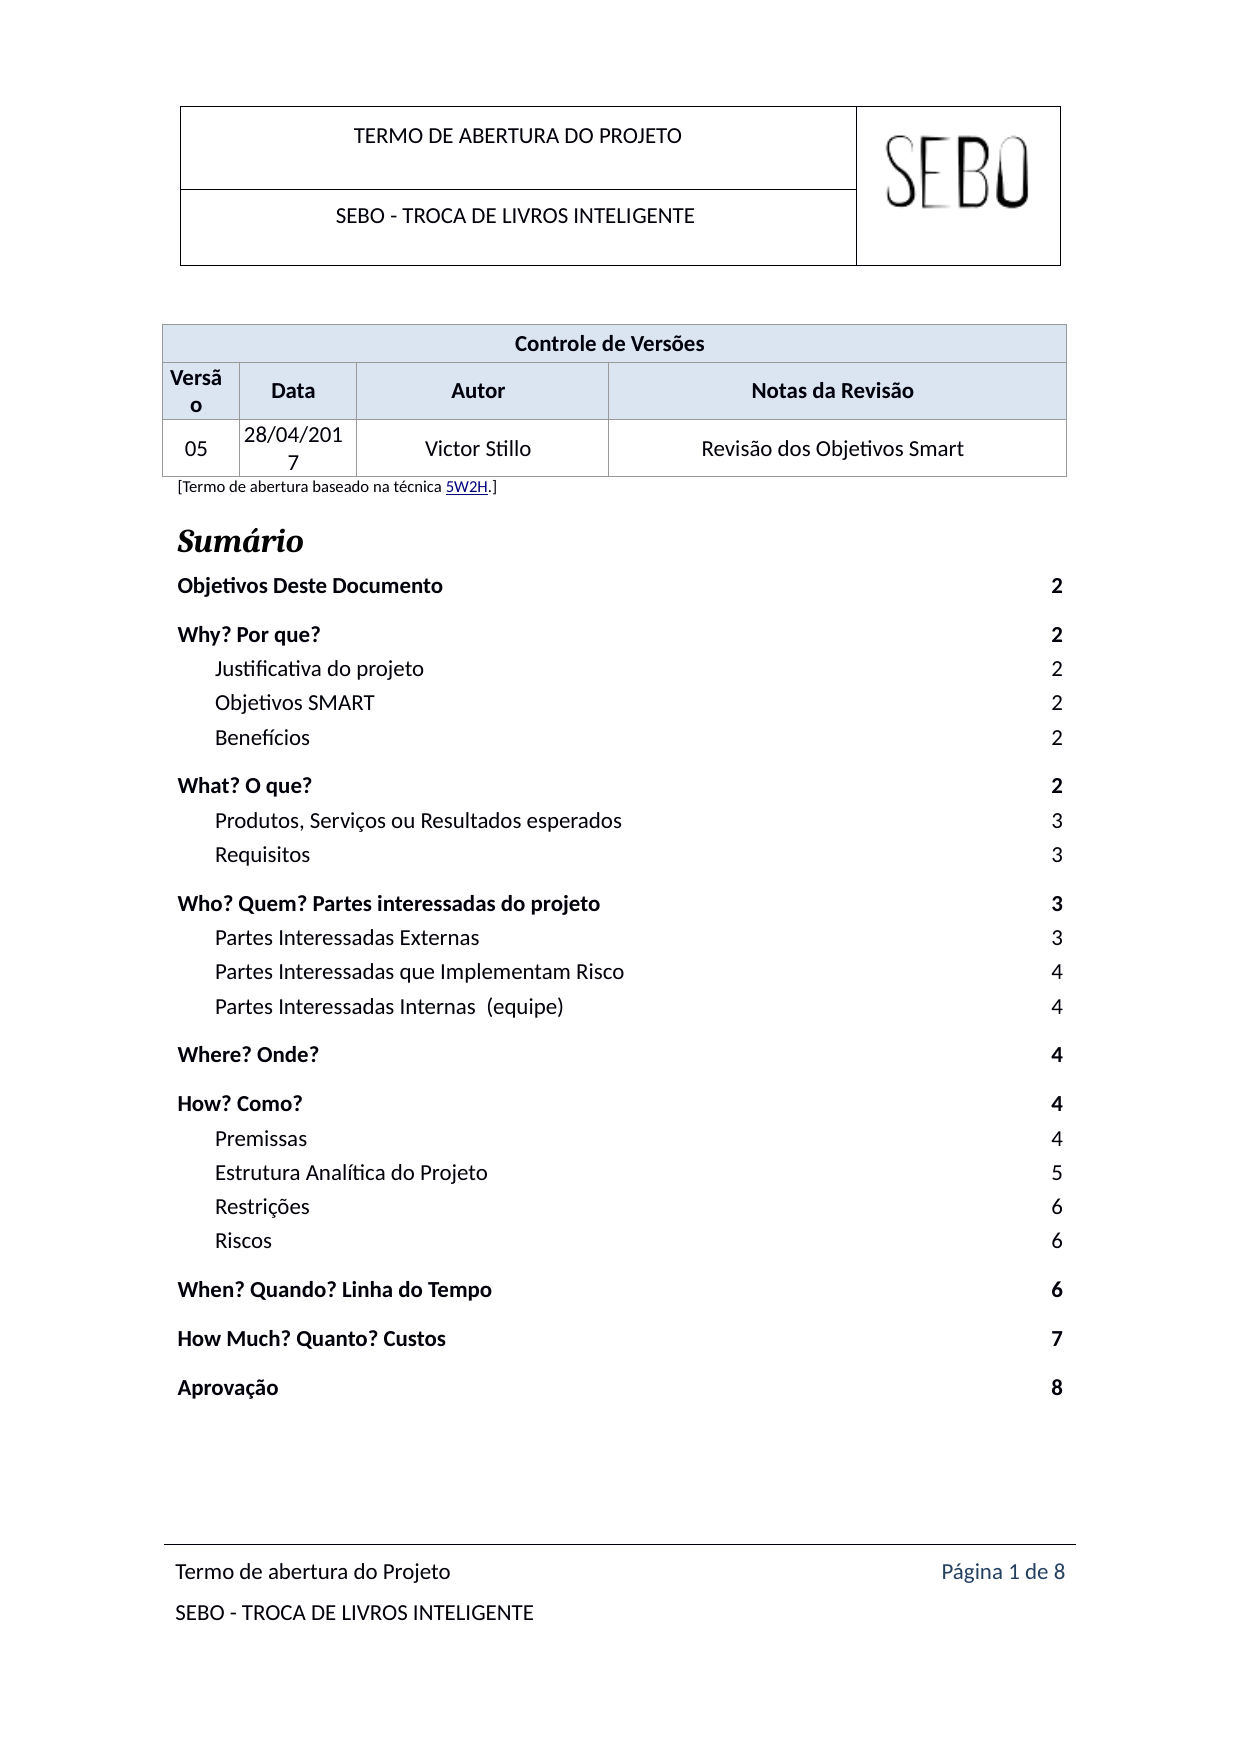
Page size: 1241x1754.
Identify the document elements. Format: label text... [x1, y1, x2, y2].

text How? Como? 4 [177, 1089, 1063, 1117]
text When? Quando? Linha do Tempo 6 [177, 1275, 1063, 1303]
text Estrutura Analítica do Projeto 5 [215, 1158, 1063, 1186]
table_cell 05 [163, 420, 239, 476]
text Justificativa do projeto 2 [215, 654, 1063, 682]
text Objetivos Deste Documento 2 [177, 571, 1063, 599]
text How Much? Quanto? Custos 7 [177, 1324, 1063, 1352]
text Premissas 4 [215, 1124, 1063, 1152]
text Why? Por que? 2 [177, 620, 1063, 648]
table_cell Versão [163, 363, 239, 419]
table_cell 28/04/2017 [240, 420, 356, 476]
text Objetivos SMART 2 [215, 688, 1063, 716]
text Benefícios 2 [215, 723, 1063, 751]
table_cell Autor [357, 363, 608, 419]
text Riscos 6 [215, 1227, 1063, 1254]
text Partes Interessadas Internas (equipe) 4 [215, 992, 1063, 1020]
picture [869, 107, 1047, 240]
table_cell Data [240, 363, 356, 419]
text Requisitos 3 [215, 840, 1063, 868]
text Aprovação 8 [177, 1373, 1063, 1401]
table_header Controle de Versões [163, 325, 1066, 362]
text Sumário [177, 522, 1063, 560]
text Restrições 6 [215, 1192, 1063, 1220]
text Partes Interessadas que Implementam Risco 4 [215, 957, 1063, 986]
text Where? Onde? 4 [177, 1041, 1063, 1069]
text What? O que? 2 [177, 772, 1063, 799]
table_cell Revisão dos Objetivos Smart [609, 420, 1066, 476]
text Partes Interessadas Externas 3 [215, 923, 1063, 951]
table_cell Notas da Revisão [609, 363, 1066, 419]
text Produtos, Serviços ou Resultados esperados 3 [215, 806, 1063, 834]
table_cell Victor Stillo [357, 420, 608, 476]
text Who? Quem? Partes interessadas do projeto 3 [177, 889, 1063, 917]
text [Termo de abertura baseado na técnica 5W2H.] [177, 477, 1063, 497]
